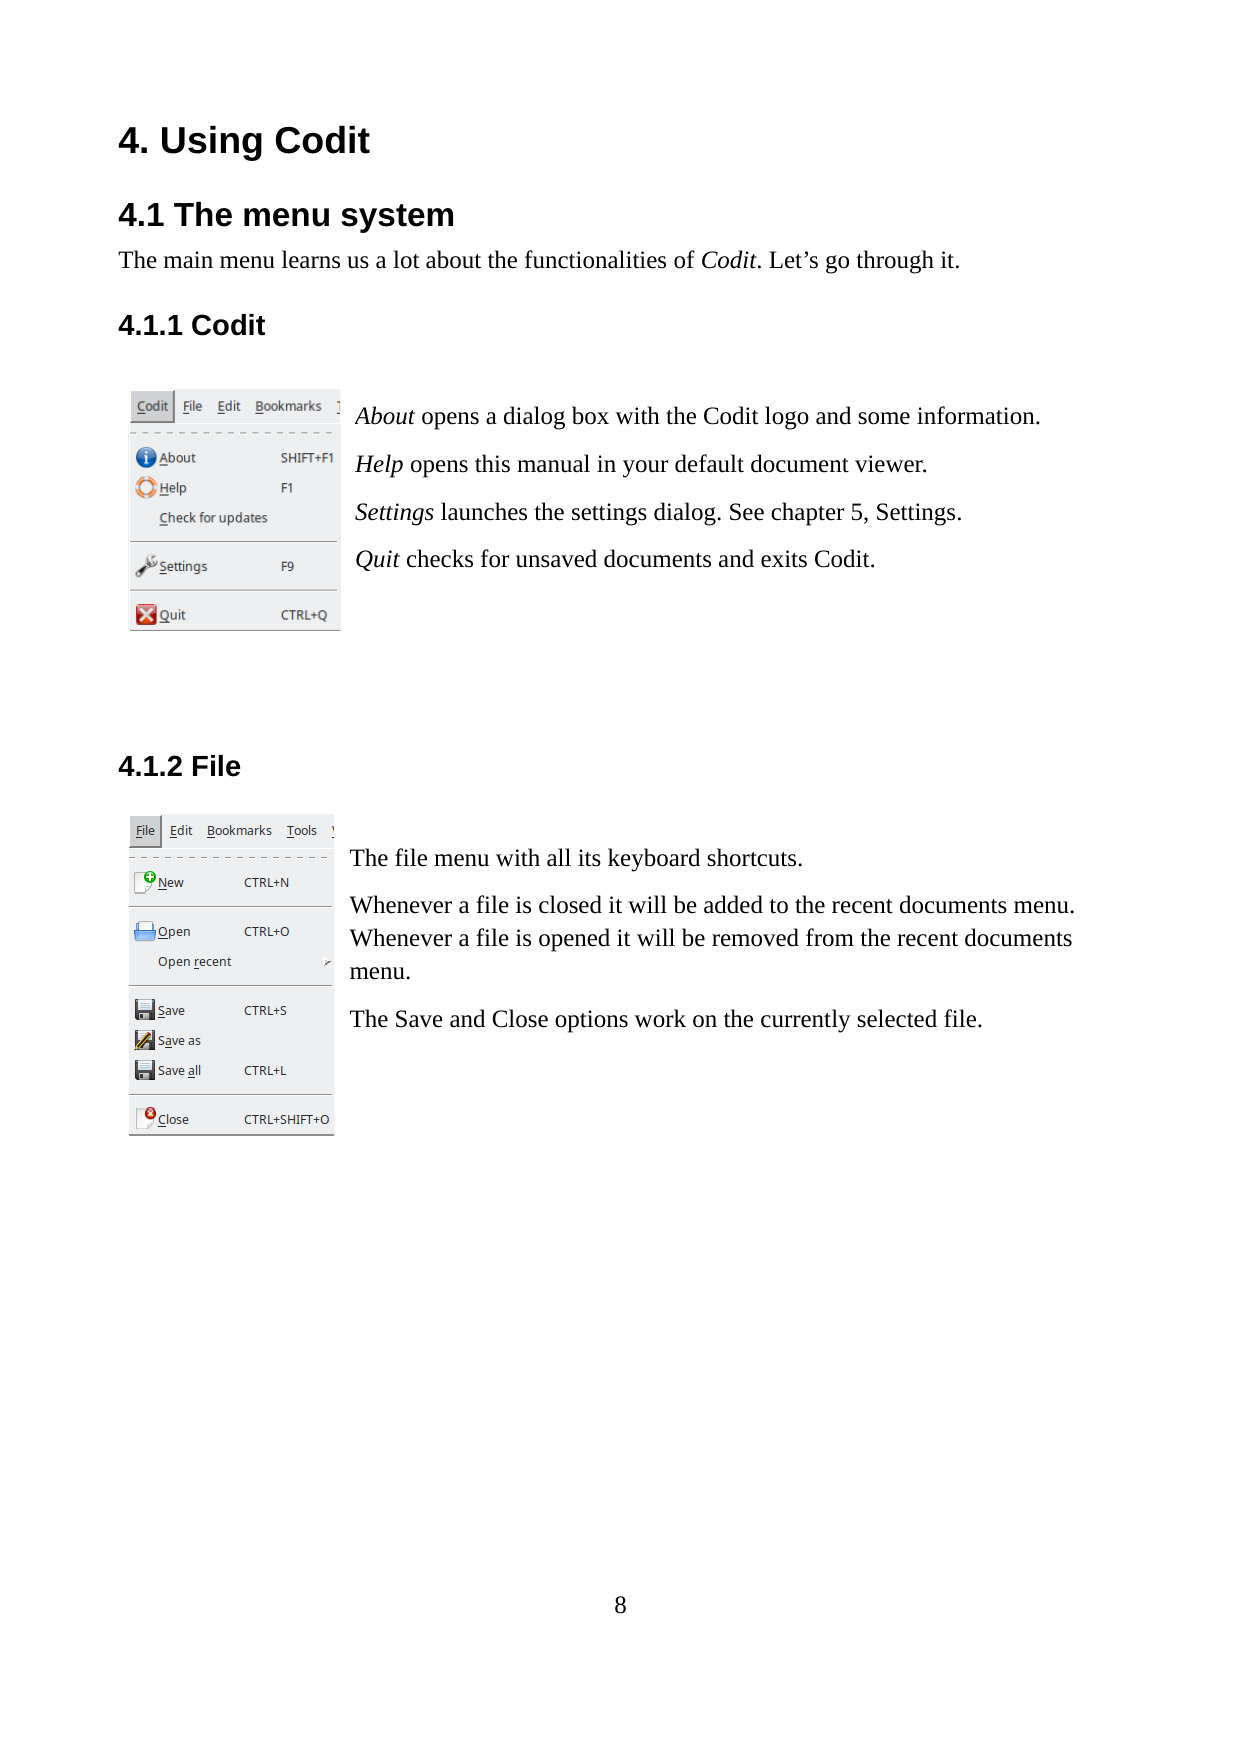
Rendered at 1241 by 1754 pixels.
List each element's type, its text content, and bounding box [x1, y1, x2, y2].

text The Save and Close options work on the currently selected file. [349, 1004, 1122, 1033]
text Settings launches the settings dialog. See chapter 5, Settings. [355, 497, 1122, 525]
text Help opens this manual in your default document viewer. [355, 449, 1122, 478]
picture [128, 813, 335, 1136]
text The file menu with all its keyboard shortcuts. [349, 843, 1122, 872]
subtitle 4.1 The menu system [118, 194, 1122, 233]
picture [128, 388, 340, 631]
text Whenever a file is closed it will be added to the recent documents menu. Whenever a file is opened it will be removed from the recent documents menu. [349, 890, 1122, 985]
subtitle 4.1.1 Codit [118, 308, 1122, 341]
text About opens a dialog box with the Codit logo and some information. [355, 401, 1122, 430]
subtitle 4. Using Codit [118, 118, 1122, 161]
subtitle 4.1.2 File [118, 749, 1122, 783]
text Quit checks for unsaved documents and exits Codit. [355, 544, 1122, 573]
text The main menu learns us a lot about the functionalities of Codit. Let’s go through it. [118, 246, 1122, 274]
